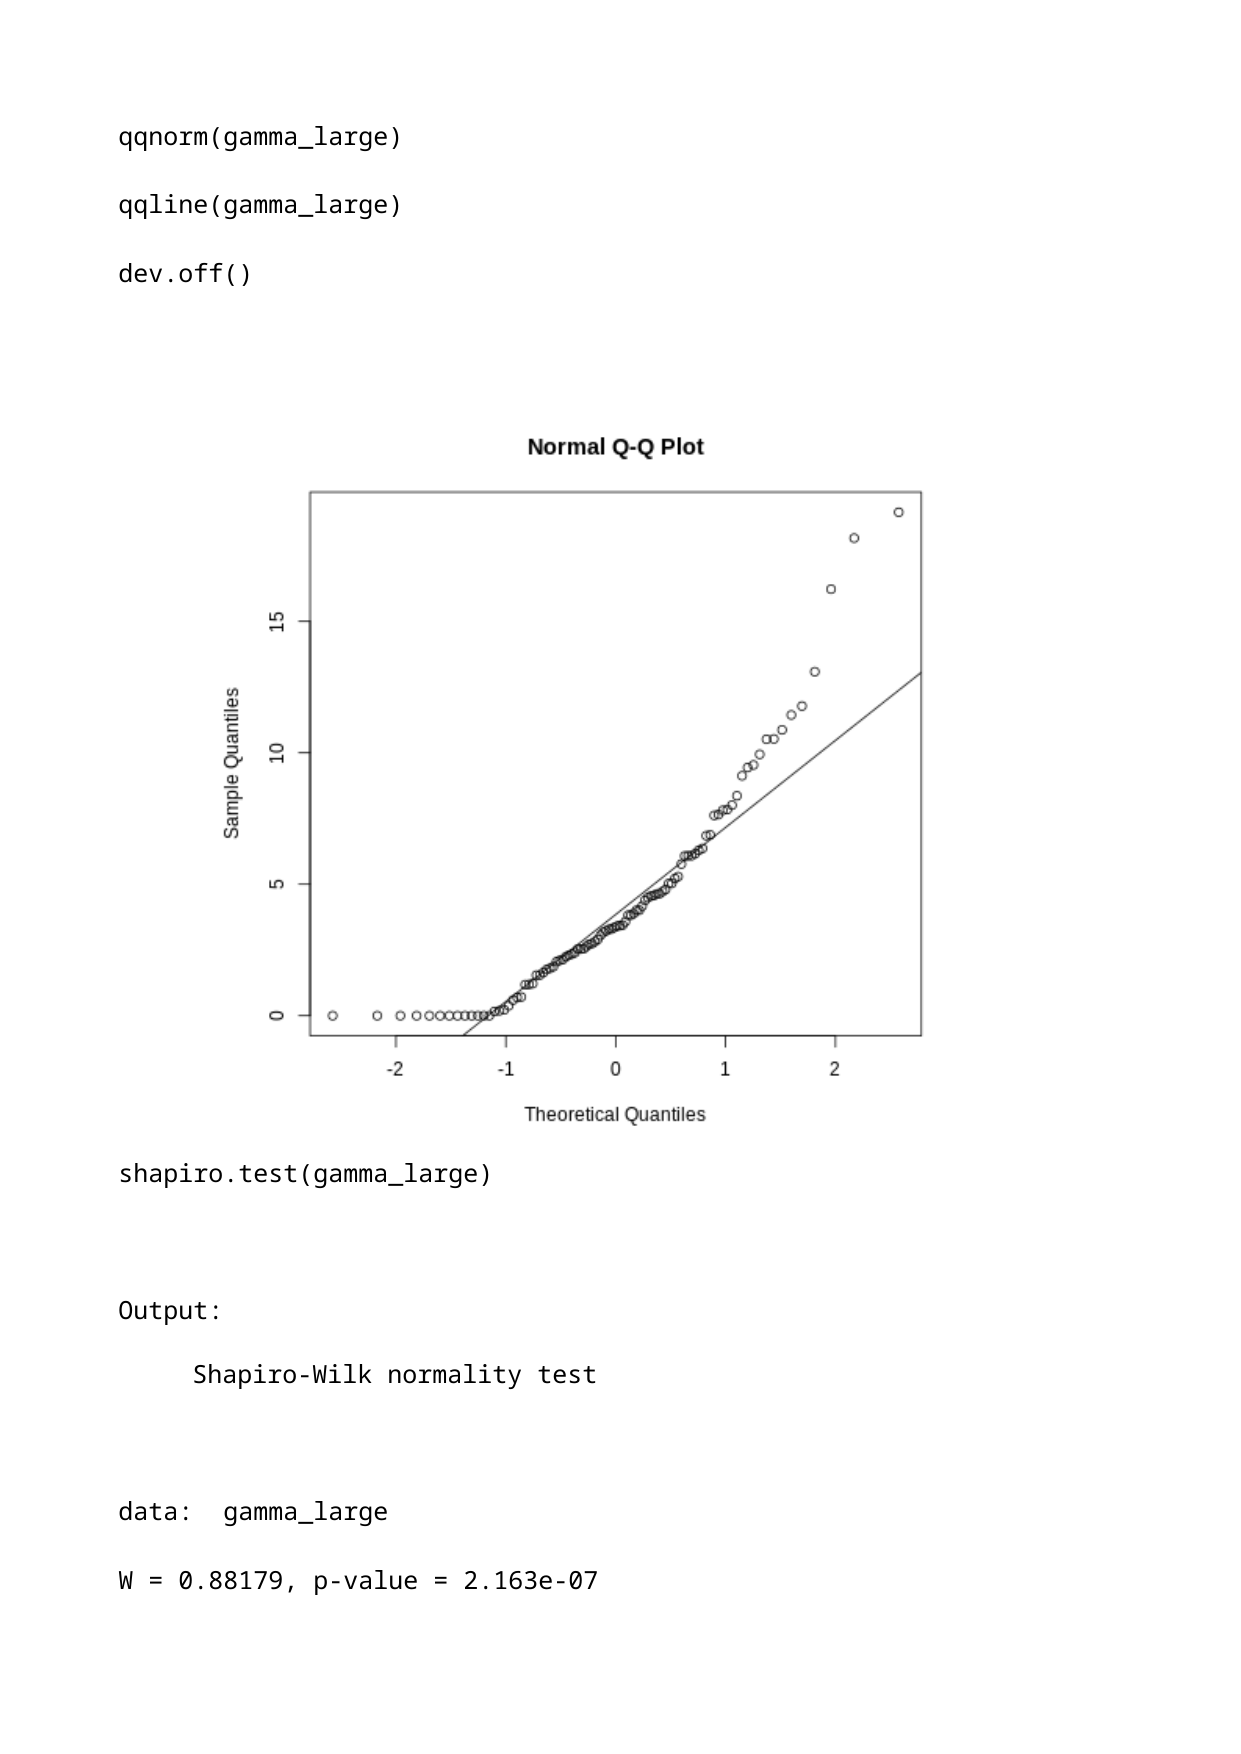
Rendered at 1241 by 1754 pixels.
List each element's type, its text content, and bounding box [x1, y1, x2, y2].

text qqline(gamma_large) [118, 187, 1122, 221]
text qqnorm(gamma_large) [118, 118, 1122, 152]
text dev.off() [118, 255, 1122, 289]
picture [218, 400, 969, 1151]
text W = 0.88179, p-value = 2.163e-07 [118, 1562, 1122, 1597]
text Shapiro-Wilk normality test [118, 1357, 1122, 1391]
text shapiro.test(gamma_large) [118, 1148, 1122, 1190]
text data: gamma_large [118, 1494, 1122, 1528]
text Output: [118, 1293, 1122, 1327]
